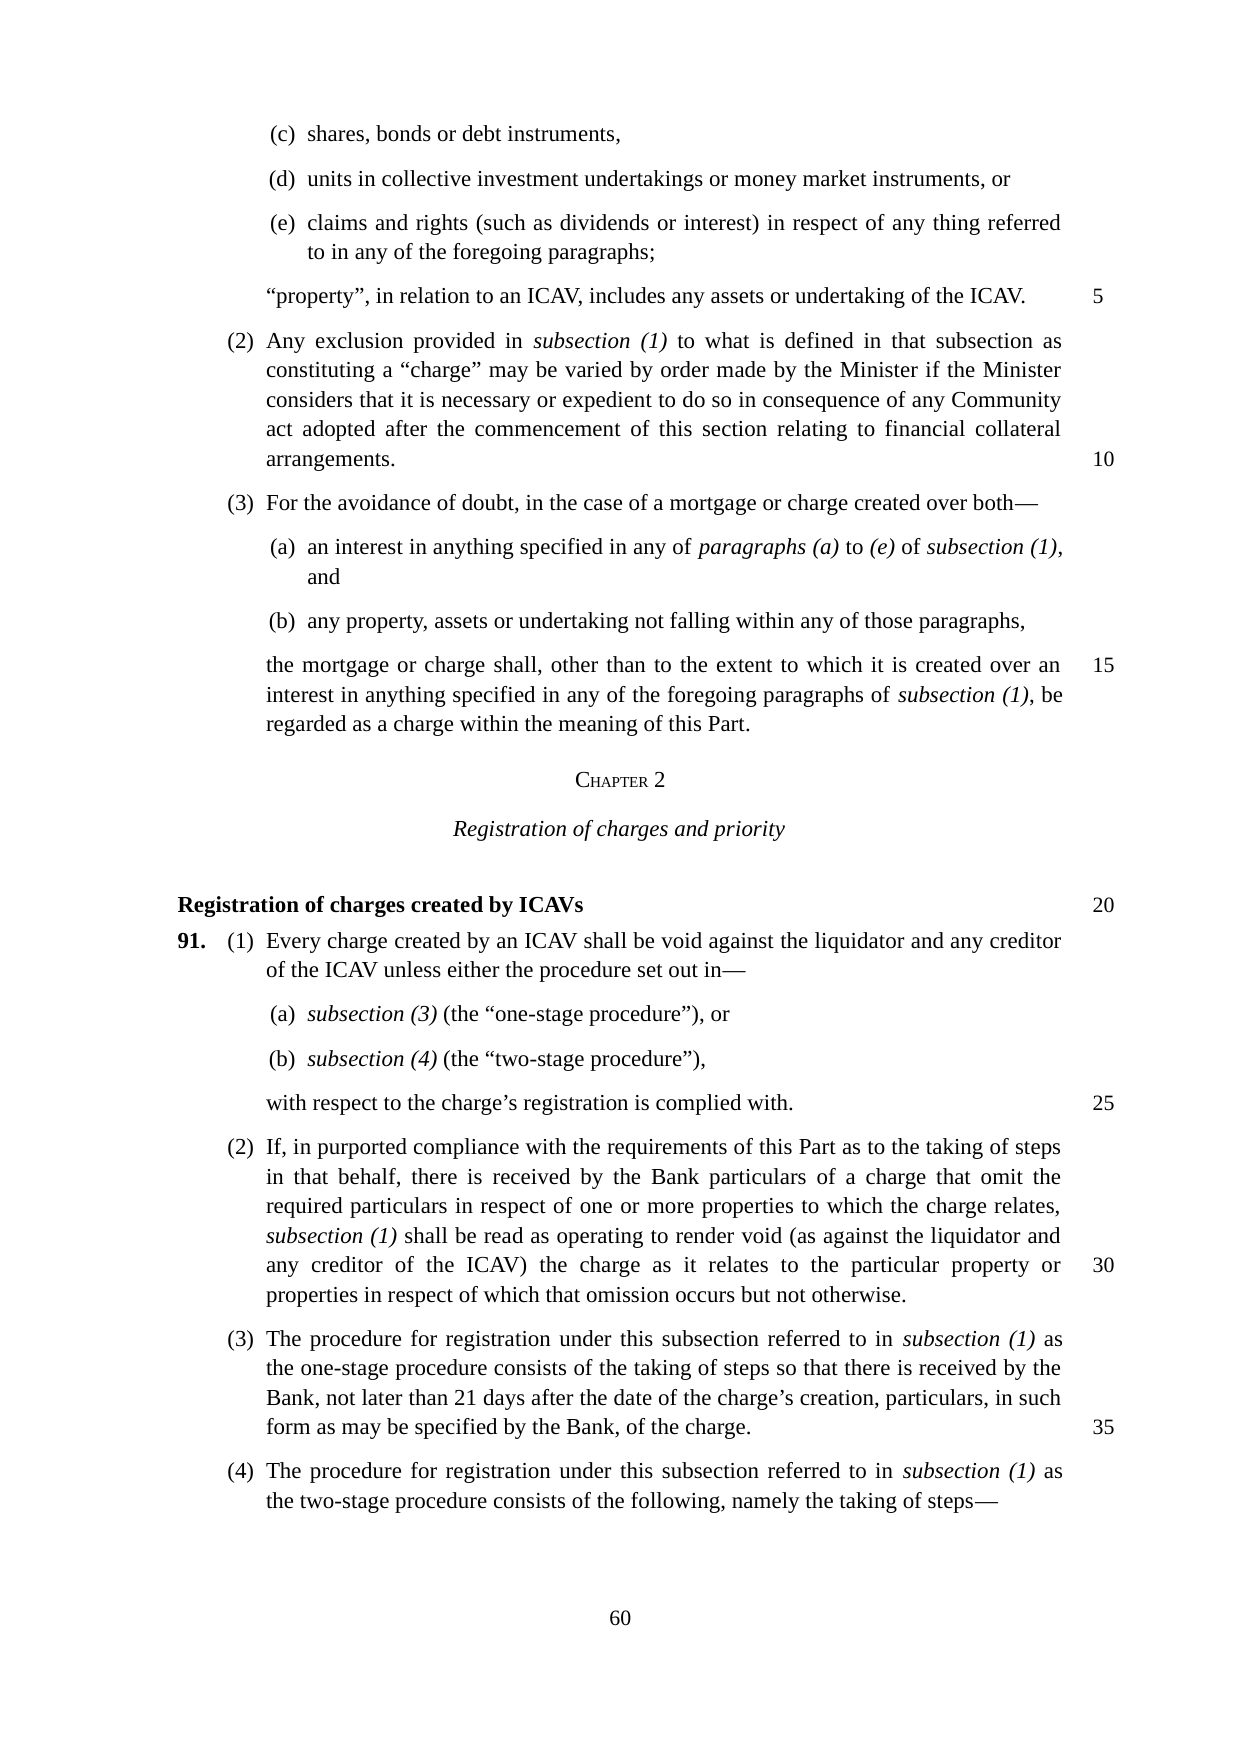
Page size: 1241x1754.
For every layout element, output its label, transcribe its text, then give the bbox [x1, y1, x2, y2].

text the mortgage or charge shall, other than to the extent to which it is created over an interest in anything specified in any of the foregoing paragraphs of subsection (1), be regarded as a charge within the meaning of this Part. [177, 649, 1063, 738]
text (e) claims and rights (such as dividends or interest) in respect of any thing referred to in any of the foregoing paragraphs; [177, 207, 1063, 266]
text (2) Any exclusion provided in subsection (1) to what is defined in that subsection as constituting a “charge” may be varied by order made by the Minister if the Minister considers that it is necessary or expedient to do so in consequence of any Community act adopted after the commencement of this section relating to financial collateral arrangements. [177, 325, 1063, 472]
text 91. (1) Every charge created by an ICAV shall be void against the liquidator and any creditor of the ICAV unless either the procedure set out in⁠— [177, 924, 1063, 983]
text (a) an interest in anything specified in any of paragraphs (a) to (e) of subsection (1), and [177, 531, 1063, 590]
text (b) subsection (4) (the “two-stage procedure”), [177, 1042, 1063, 1072]
text (d) units in collective investment undertakings or money market instruments, or [177, 162, 1063, 192]
text (b) any property, assets or undertaking not falling within any of those paragraphs, [177, 605, 1063, 634]
text with respect to the charge’s registration is complied with. [177, 1087, 1063, 1116]
text (3) The procedure for registration under this subsection referred to in subsection (1) as the one-stage procedure consists of the taking of steps so that there is received by the Bank, not later than 21 days after the date of the charge’s creation, particulars, in such form as may be specified by the Bank, of the charge. [177, 1323, 1063, 1441]
text Chapter 2 [177, 767, 1063, 793]
text (c) shares, bonds or debt instruments, [177, 118, 1063, 148]
text (4) The procedure for registration under this subsection referred to in subsection (1) as the two-stage procedure consists of the following, namely the taking of steps⁠— [177, 1455, 1063, 1514]
text Registration of charges created by ICAVs [177, 889, 1063, 918]
title Registration of charges and priority [177, 816, 1063, 842]
text (2) If, in purported compliance with the requirements of this Part as to the taking of steps in that behalf, there is received by the Bank particulars of a charge that omit the required particulars in respect of one or more properties to which the charge relates, subsection (1) shall be read as operating to render void (as against the liquidator and any creditor of the ICAV) the charge as it relates to the particular property or properties in respect of which that omission occurs but not otherwise. [177, 1131, 1063, 1308]
text (3) For the avoidance of doubt, in the case of a mortgage or charge created over both⁠— [177, 487, 1063, 516]
text “property”, in relation to an ICAV, includes any assets or undertaking of the ICAV. [177, 280, 1063, 310]
text (a) subsection (3) (the “one-stage procedure”), or [177, 998, 1063, 1028]
